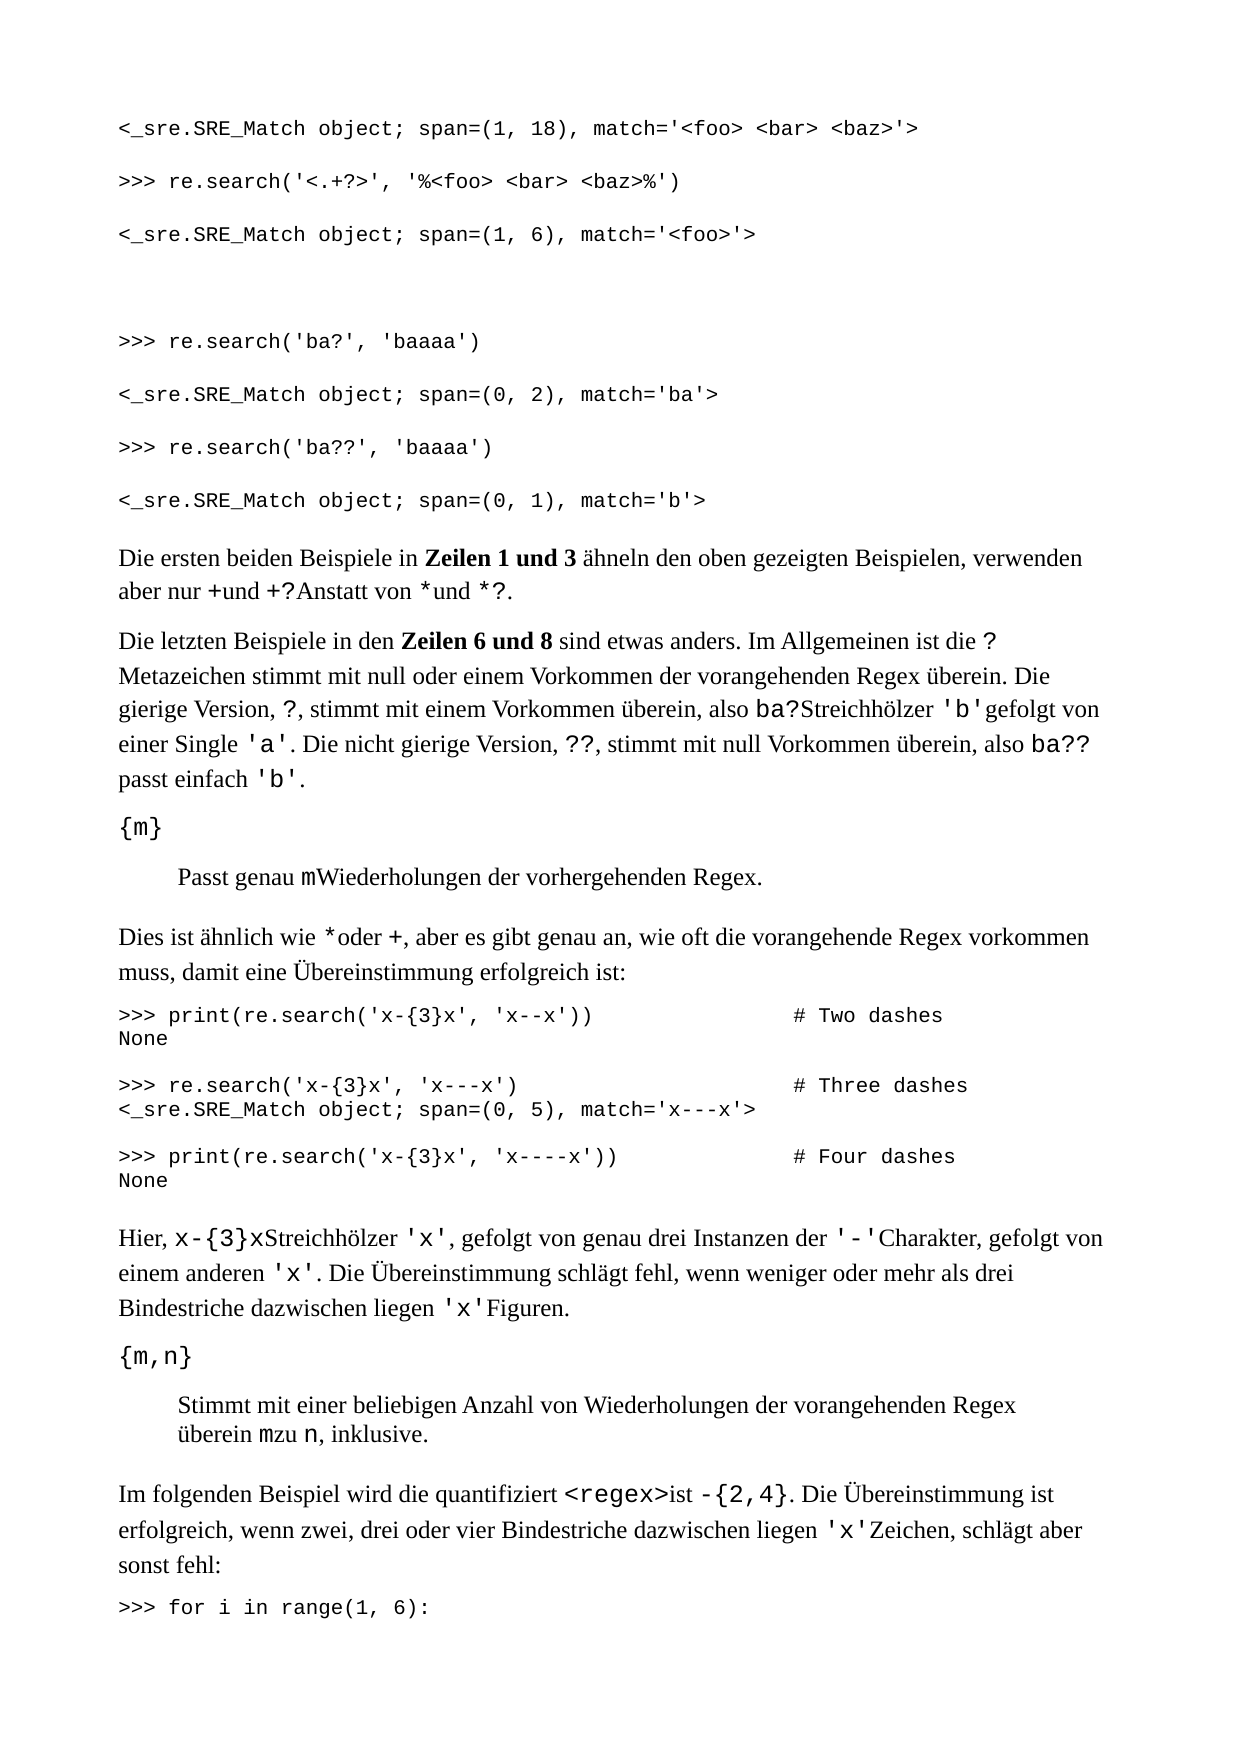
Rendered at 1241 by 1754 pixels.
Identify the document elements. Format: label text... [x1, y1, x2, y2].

text None [118, 1170, 1122, 1194]
text >>> re.search('ba??', 'baaaa') [118, 437, 1122, 461]
text None [118, 1028, 1122, 1052]
text >>> re.search('x-{3}x', 'x---x') # Three dashes [118, 1076, 1122, 1099]
text >>> print(re.search('x-{3}x', 'x----x')) # Four dashes [118, 1146, 1122, 1170]
text {m} [118, 814, 1122, 843]
text <_sre.SRE_Match object; span=(0, 1), match='b'> [118, 490, 1122, 514]
text >>> for i in range(1, 6): [118, 1597, 1122, 1621]
text Hier, x-{3}xStreichhölzer 'x', gefolgt von genau drei Instanzen der '-'Charakter, gefolgt von einem anderen 'x'. Die Übereinstimmung schlägt fehl, wenn weniger oder mehr als drei Bindestriche dazwischen liegen 'x'Figuren. [118, 1223, 1122, 1324]
text Passt genau mWiederholungen der vorhergehenden Regex. [177, 862, 1063, 892]
text {m,n} [118, 1343, 1122, 1372]
text Die ersten beiden Beispiele in Zeilen 1 und 3 ähneln den oben gezeigten Beispielen, verwenden aber nur +und +?Anstatt von *und *?. [118, 543, 1122, 607]
text Die letzten Beispiele in den Zeilen 6 und 8 sind etwas anders. Im Allgemeinen ist die ?Metazeichen stimmt mit null oder einem Vorkommen der vorangehenden Regex überein. Die gierige Version, ?, stimmt mit einem Vorkommen überein, also ba?Streichhölzer 'b'gefolgt von einer Single 'a'. Die nicht gierige Version, ??, stimmt mit null Vorkommen überein, also ba??passt einfach 'b'. [118, 626, 1122, 795]
text Dies ist ähnlich wie *oder +, aber es gibt genau an, wie oft die vorangehende Regex vorkommen muss, damit eine Übereinstimmung erfolgreich ist: [118, 922, 1122, 986]
text >>> print(re.search('x-{3}x', 'x--x')) # Two dashes [118, 1004, 1122, 1028]
text >>> re.search('<.+?>', '%<foo> <bar> <baz>%') [118, 171, 1122, 195]
text <_sre.SRE_Match object; span=(1, 18), match='<foo> <bar> <baz>'> [118, 118, 1122, 142]
text Stimmt mit einer beliebigen Anzahl von Wiederholungen der vorangehenden Regex überein mzu n, inklusive. [177, 1391, 1063, 1450]
text <_sre.SRE_Match object; span=(0, 2), match='ba'> [118, 384, 1122, 407]
text Im folgenden Beispiel wird die quantifiziert <regex>ist -{2,4}. Die Übereinstimmung ist erfolgreich, wenn zwei, drei oder vier Bindestriche dazwischen liegen 'x'Zeichen, schlägt aber sonst fehl: [118, 1479, 1122, 1578]
text >>> re.search('ba?', 'baaaa') [118, 331, 1122, 354]
text <_sre.SRE_Match object; span=(1, 6), match='<foo>'> [118, 224, 1122, 248]
text <_sre.SRE_Match object; span=(0, 5), match='x---x'> [118, 1099, 1122, 1123]
